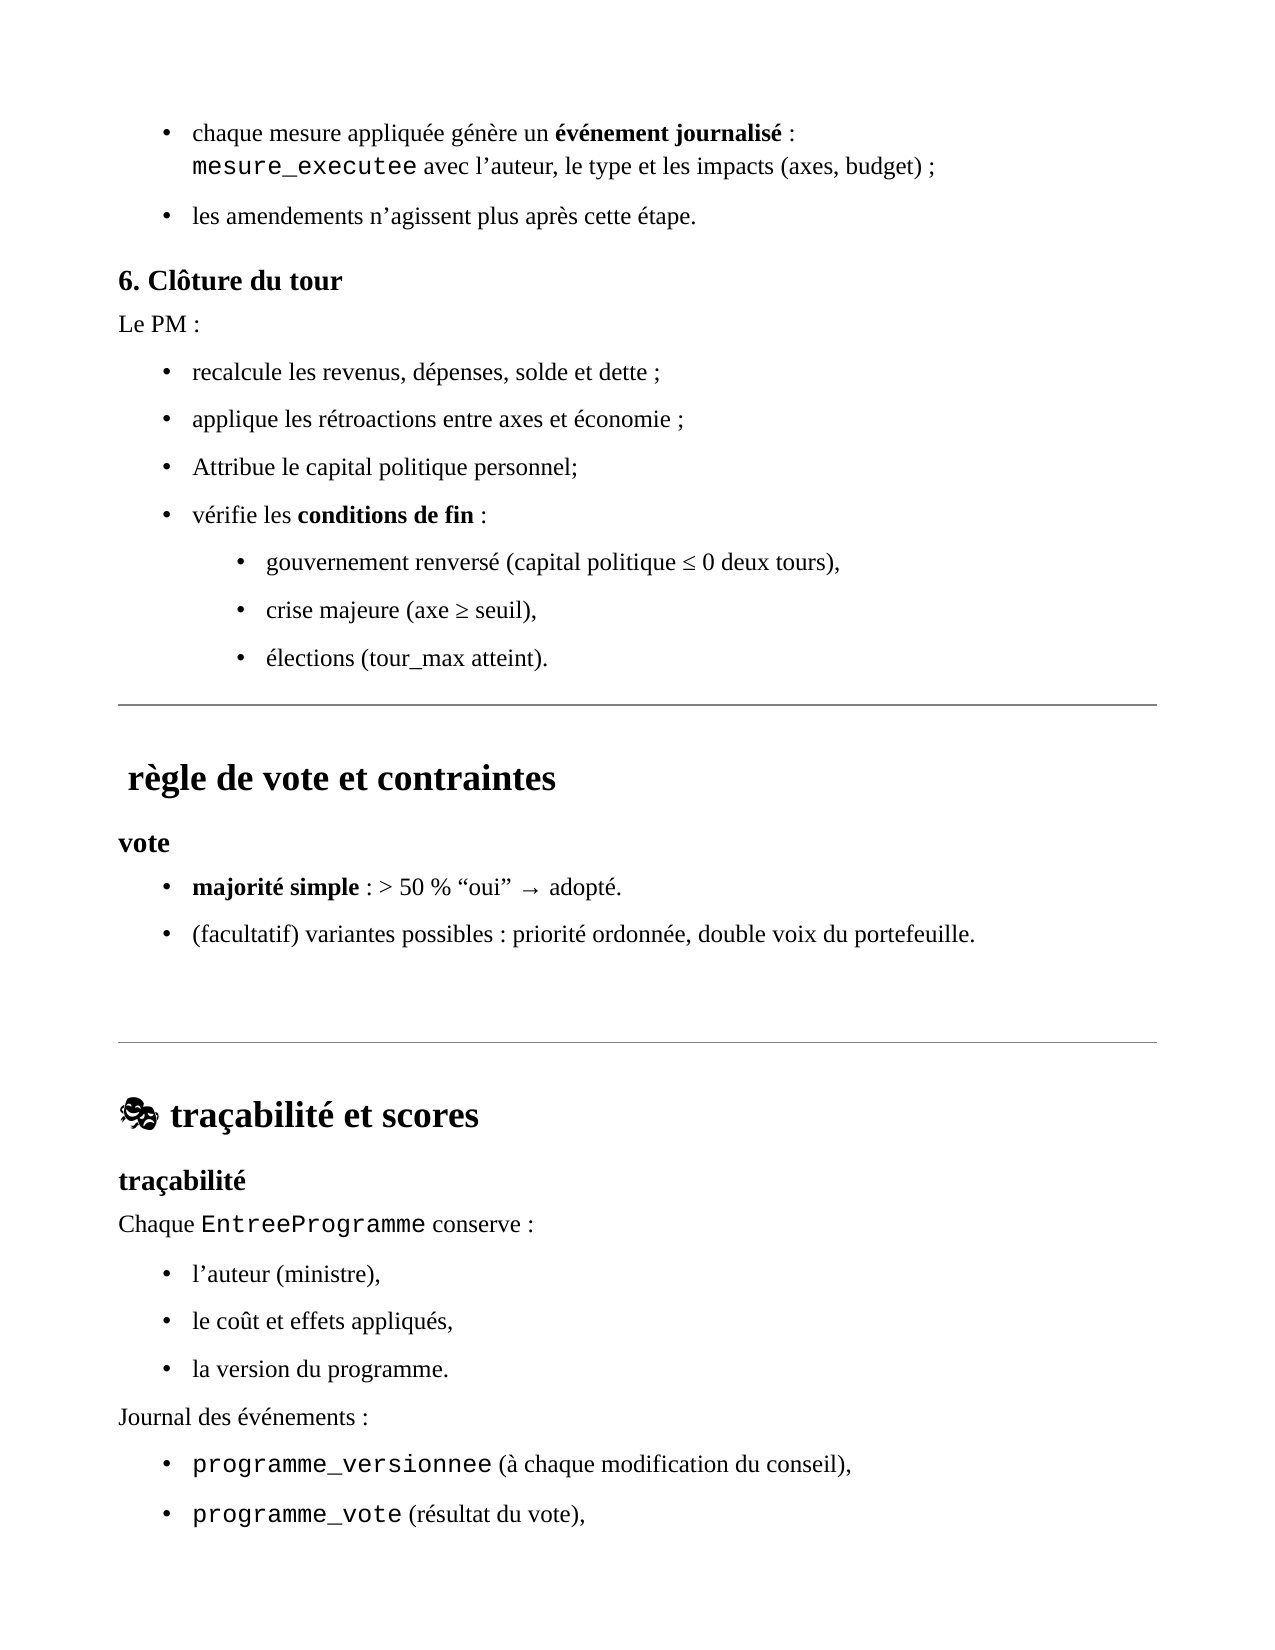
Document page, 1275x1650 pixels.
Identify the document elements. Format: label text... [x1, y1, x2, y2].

list majorité simple : > 50 % “oui” → adopté. [162, 872, 1157, 900]
text Chaque EntreeProgramme conserve : [118, 1209, 1157, 1239]
list recalcule les revenus, dépenses, solde et dette ; [162, 357, 1157, 386]
subtitle 🎭 traçabilité et scores [118, 1092, 1157, 1136]
list chaque mesure appliquée génère un événement journalisé : mesure_executee avec l’auteur, le type et les impacts (axes, budget) ; [162, 118, 1157, 182]
subtitle 6. Clôture du tour [118, 263, 1157, 297]
text Journal des événements : [118, 1402, 1157, 1430]
list le coût et effets appliqués, [162, 1306, 1157, 1335]
list (facultatif) variantes possibles : priorité ordonnée, double voix du portefeuille. [162, 919, 1157, 948]
list crise majeure (axe ≥ seuil), [236, 595, 1157, 624]
subtitle 🗳️ règle de vote et contraintes [118, 755, 1157, 798]
list gouvernement renversé (capital politique ≤ 0 deux tours), [236, 547, 1157, 576]
list l’auteur (ministre), [162, 1259, 1157, 1287]
subtitle vote [118, 826, 1157, 859]
list applique les rétroactions entre axes et économie ; [162, 404, 1157, 433]
list vérifie les conditions de fin : [162, 500, 1157, 528]
list programme_vote (résultat du vote), [162, 1499, 1157, 1530]
list les amendements n’agissent plus après cette étape. [162, 201, 1157, 230]
text Le PM : [118, 309, 1157, 338]
list la version du programme. [162, 1354, 1157, 1383]
list élections (tour_max atteint). [236, 643, 1157, 671]
subtitle traçabilité [118, 1163, 1157, 1196]
list programme_versionnee (à chaque modification du conseil), [162, 1449, 1157, 1480]
list Attribue le capital politique personnel; [162, 452, 1157, 481]
